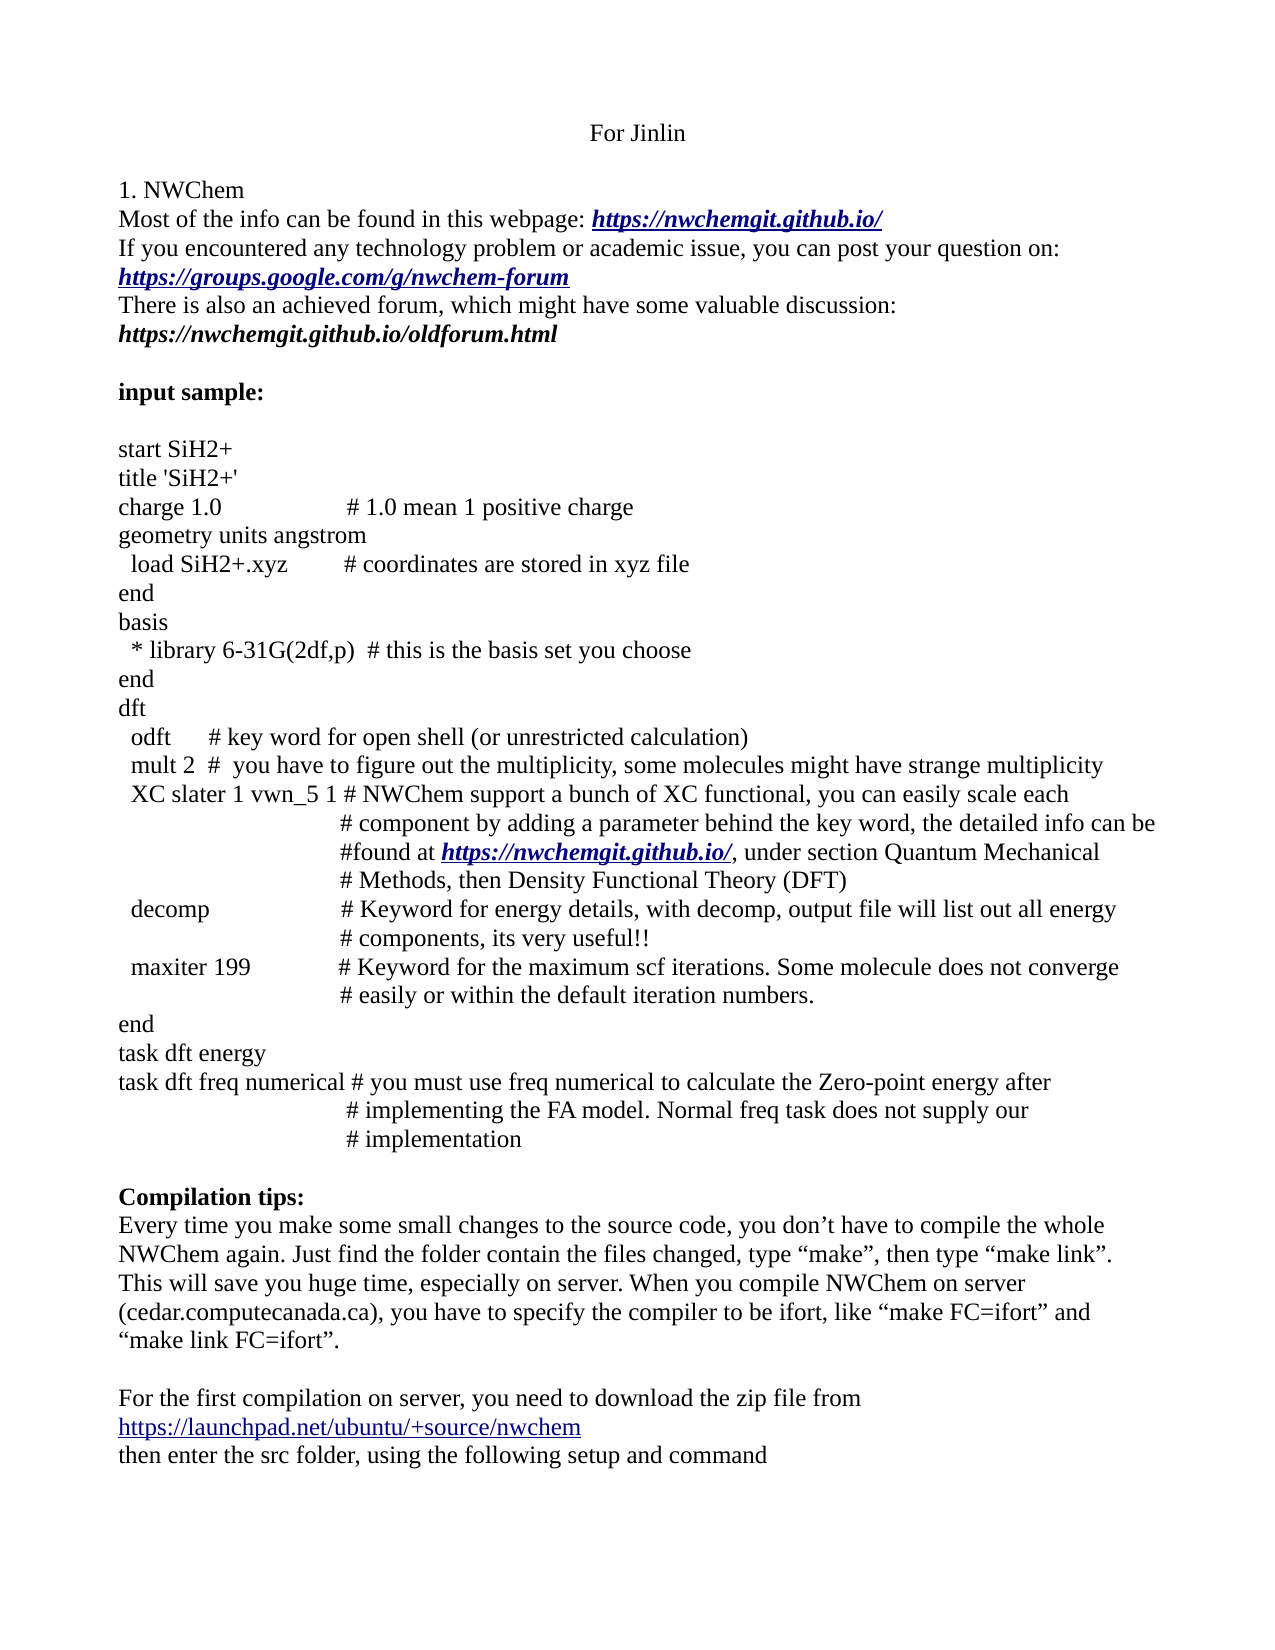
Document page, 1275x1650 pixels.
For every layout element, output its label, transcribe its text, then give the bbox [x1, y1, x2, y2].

text then enter the src folder, using the following setup and command [118, 1441, 1157, 1469]
text 1. NWChem [118, 176, 1157, 204]
text XC slater 1 vwn_5 1 # NWChem support a bunch of XC functional, you can easily scale each # component by adding a parameter behind the key word, the detailed info can be #found at https://nwchemgit.github.io/, under section Quantum Mechanical [118, 779, 1157, 866]
text # implementation [118, 1124, 1157, 1153]
text mult 2 # you have to figure out the multiplicity, some molecules might have strange multiplicity [118, 751, 1157, 779]
text # components, its very useful!! [118, 923, 1157, 952]
text end [118, 664, 1157, 693]
text There is also an achieved forum, which might have some valuable discussion: https://nwchemgit.github.io/oldforum.html [118, 291, 1157, 348]
text geometry units angstrom [118, 521, 1157, 549]
text load SiH2+.xyz # coordinates are stored in xyz file [118, 549, 1157, 578]
text input sample: [118, 377, 1157, 406]
text maxiter 199 # Keyword for the maximum scf iterations. Some molecule does not converge [118, 952, 1157, 981]
text odft # key word for open shell (or unrestricted calculation) [118, 722, 1157, 751]
text # implementing the FA model. Normal freq task does not supply our [118, 1096, 1157, 1124]
text # easily or within the default iteration numbers. [118, 981, 1157, 1009]
text charge 1.0 # 1.0 mean 1 positive charge [118, 492, 1157, 521]
text dft [118, 693, 1157, 722]
text start SiH2+ [118, 434, 1157, 463]
text If you encountered any technology problem or academic issue, you can post your question on: https://groups.google.com/g/nwchem-forum [118, 233, 1157, 291]
text task dft freq numerical # you must use freq numerical to calculate the Zero-point energy after [118, 1067, 1157, 1096]
text end [118, 1009, 1157, 1038]
text title 'SiH2+' [118, 463, 1157, 492]
text basis [118, 607, 1157, 636]
text * library 6-31G(2df,p) # this is the basis set you choose [118, 636, 1157, 664]
text task dft energy [118, 1038, 1157, 1067]
text decomp # Keyword for energy details, with decomp, output file will list out all energy [118, 894, 1157, 923]
text For Jinlin [118, 118, 1157, 147]
text Most of the info can be found in this webpage: https://nwchemgit.github.io/ [118, 204, 1157, 233]
text Every time you make some small changes to the source code, you don’t have to compile the whole NWChem again. Just find the folder contain the files changed, type “make”, then type “make link”. This will save you huge time, especially on server. When you compile NWChem on server (cedar.computecanada.ca), you have to specify the compiler to be ifort, like “make FC=ifort” and “make link FC=ifort”. [118, 1211, 1157, 1354]
text # Methods, then Density Functional Theory (DFT) [118, 866, 1157, 894]
text For the first compilation on server, you need to download the zip file from https://launchpad.net/ubuntu/+source/nwchem [118, 1383, 1157, 1441]
text end [118, 578, 1157, 607]
text Compilation tips: [118, 1182, 1157, 1211]
